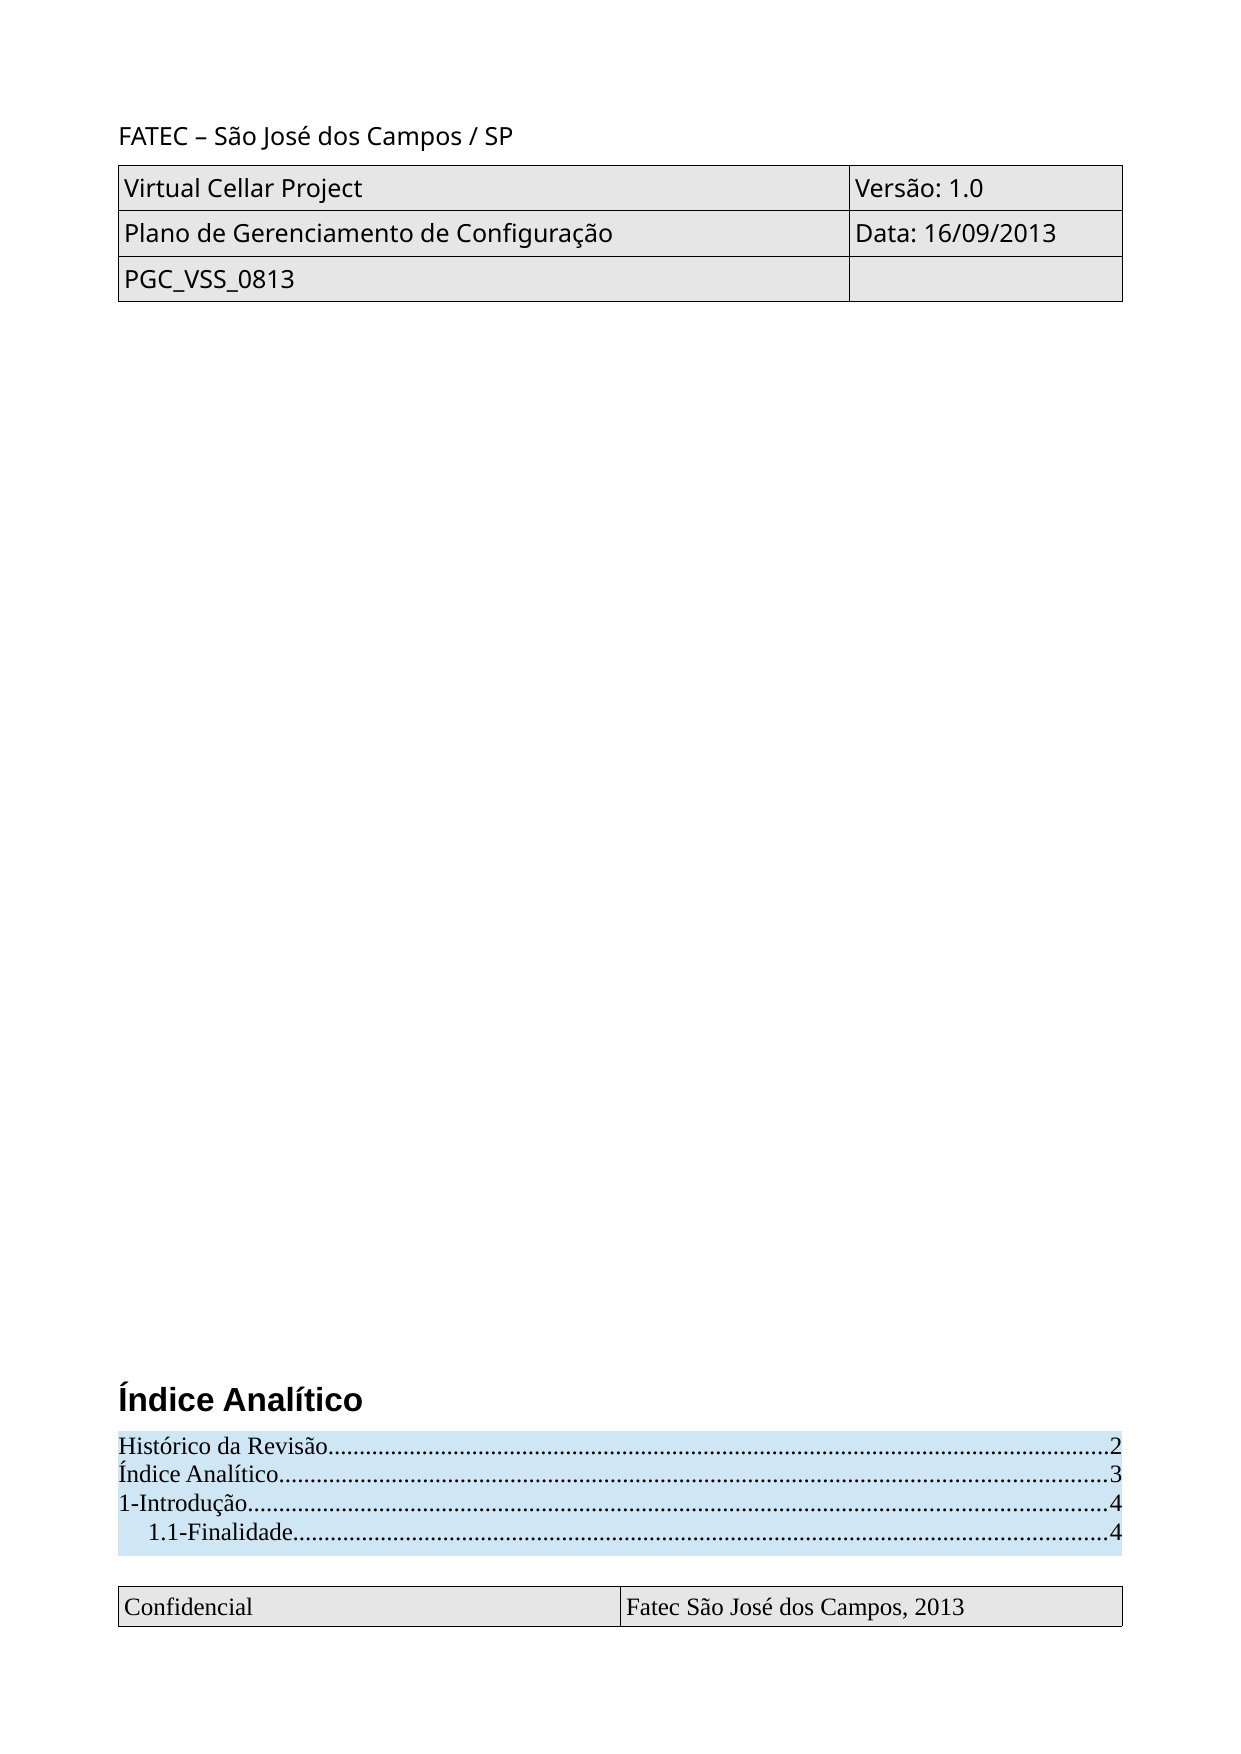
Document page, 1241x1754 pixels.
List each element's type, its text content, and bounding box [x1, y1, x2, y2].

text 1-Introdução 4 [118, 1488, 1122, 1517]
text Histórico da Revisão 2 [118, 1431, 1122, 1459]
text 1.1-Finalidade 4 [148, 1517, 1122, 1546]
text Índice Analítico 3 [118, 1459, 1122, 1488]
subtitle Índice Analítico [118, 1380, 1122, 1418]
